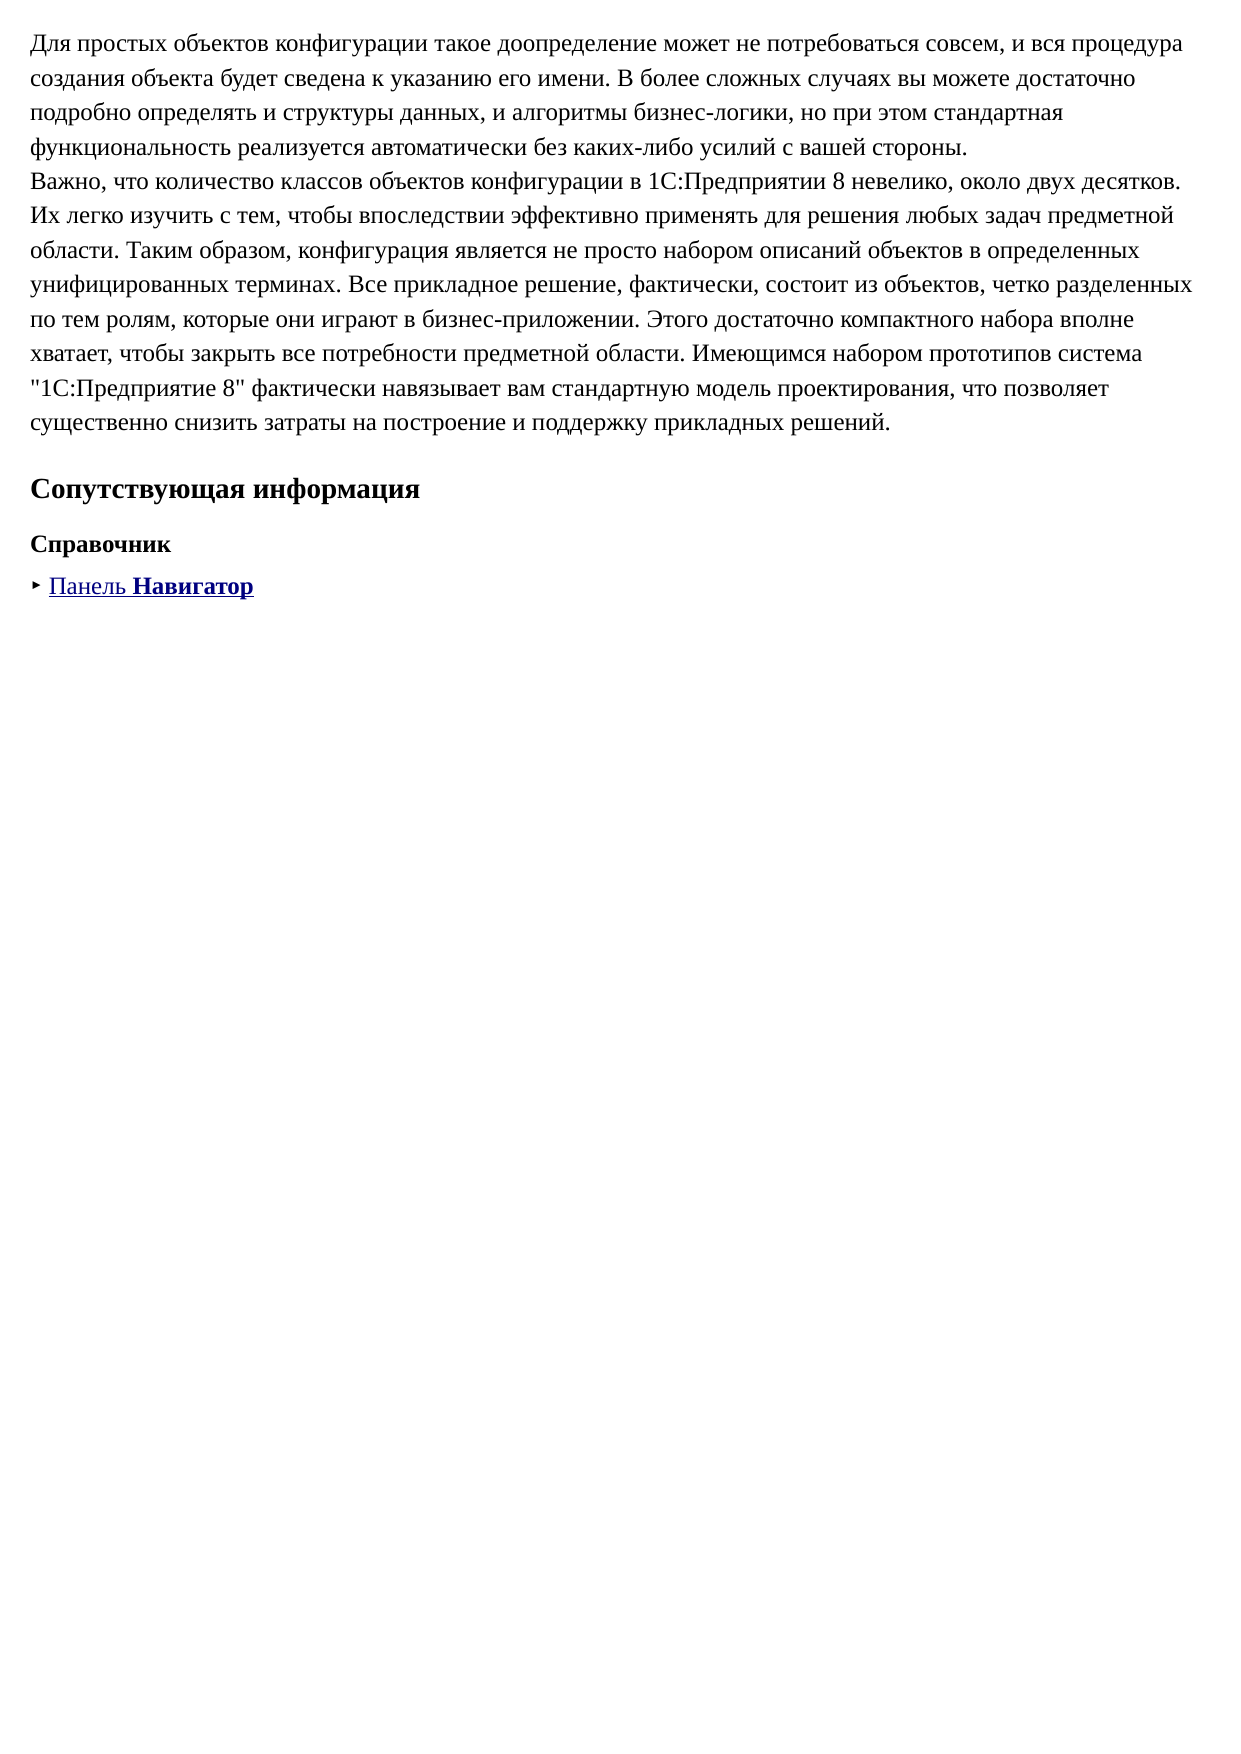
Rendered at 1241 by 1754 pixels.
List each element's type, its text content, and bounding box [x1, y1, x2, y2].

text Для простых объектов конфигурации такое доопределение может не потребоваться совсем, и вся процедура создания объекта будет сведена к указанию его имени. В более сложных случаях вы можете достаточно подробно определять и структуры данных, и алгоритмы бизнес-логики, но при этом стандартная функциональность реализуется автоматически без каких-либо усилий с вашей стороны. [30, 28, 1211, 160]
text ‣ Панель Навигатор [30, 571, 1211, 599]
subtitle Справочник [30, 529, 1211, 558]
text Важно, что количество классов объектов конфигурации в 1С:Предприятии 8 невелико, около двух десятков. Их легко изучить с тем, чтобы впоследствии эффективно применять для решения любых задач предметной области. Таким образом, конфигурация является не просто набором описаний объектов в определенных унифицированных терминах. Все прикладное решение, фактически, состоит из объектов, четко разделенных по тем ролям, которые они играют в бизнес-приложении. Этого достаточно компактного набора вполне хватает, чтобы закрыть все потребности предметной области. Имеющимся набором прототипов система "1С:Предприятие 8" фактически навязывает вам стандартную модель проектирования, что позволяет существенно снизить затраты на построение и поддержку прикладных решений. [30, 166, 1211, 436]
subtitle Сопутствующая информация [30, 471, 1211, 504]
